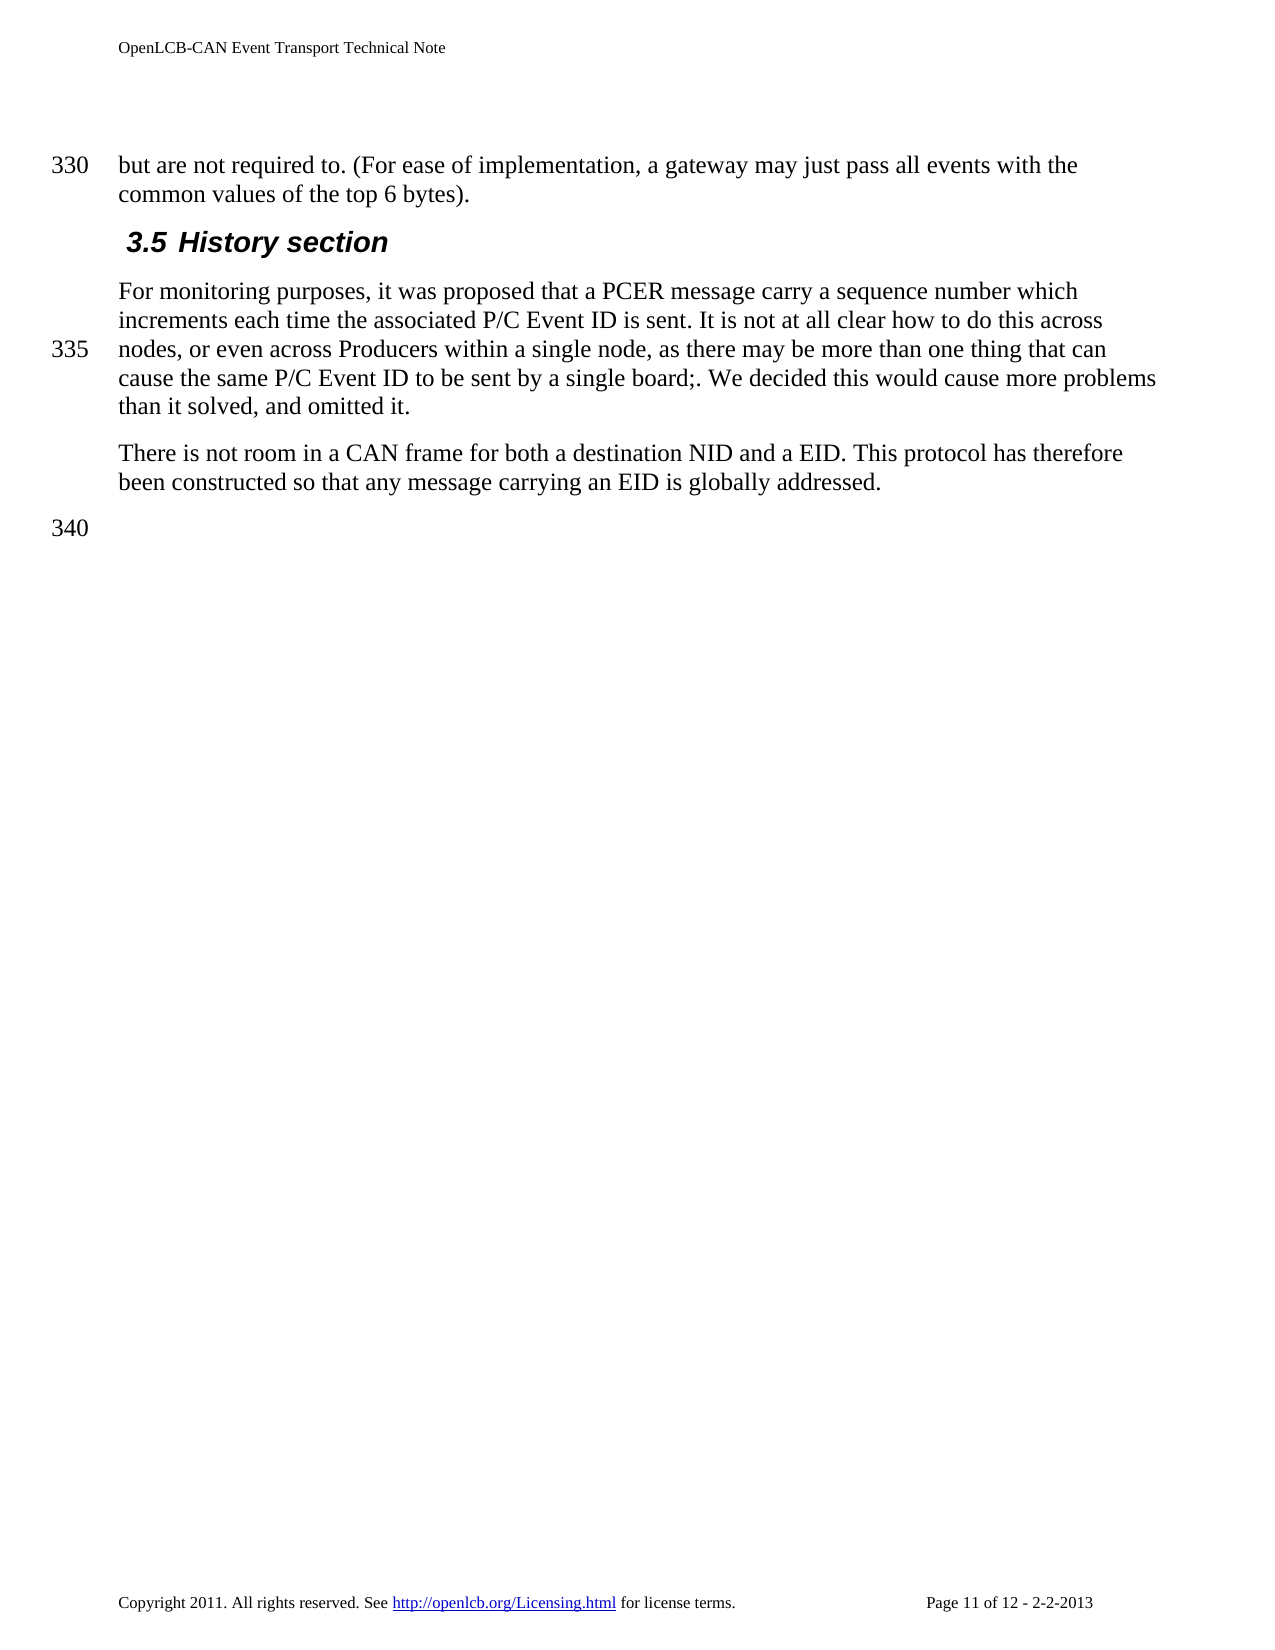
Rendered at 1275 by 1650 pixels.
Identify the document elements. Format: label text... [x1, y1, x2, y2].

text For monitoring purposes, it was proposed that a PCER message carry a sequence number which increments each time the associated P/C Event ID is sent. It is not at all clear how to do this across nodes, or even across Producers within a single node, as there may be more than one thing that can cause the same P/C Event ID to be sent by a single board;. We decided this would cause more problems than it solved, and omitted it. [118, 276, 1157, 420]
subtitle History section [118, 225, 1157, 259]
text but are not required to. (For ease of implementation, a gateway may just pass all events with the common values of the top 6 bytes). [118, 150, 1157, 207]
text There is not room in a CAN frame for both a destination NID and a EID. This protocol has therefore been constructed so that any message carrying an EID is globally addressed. [118, 438, 1157, 495]
